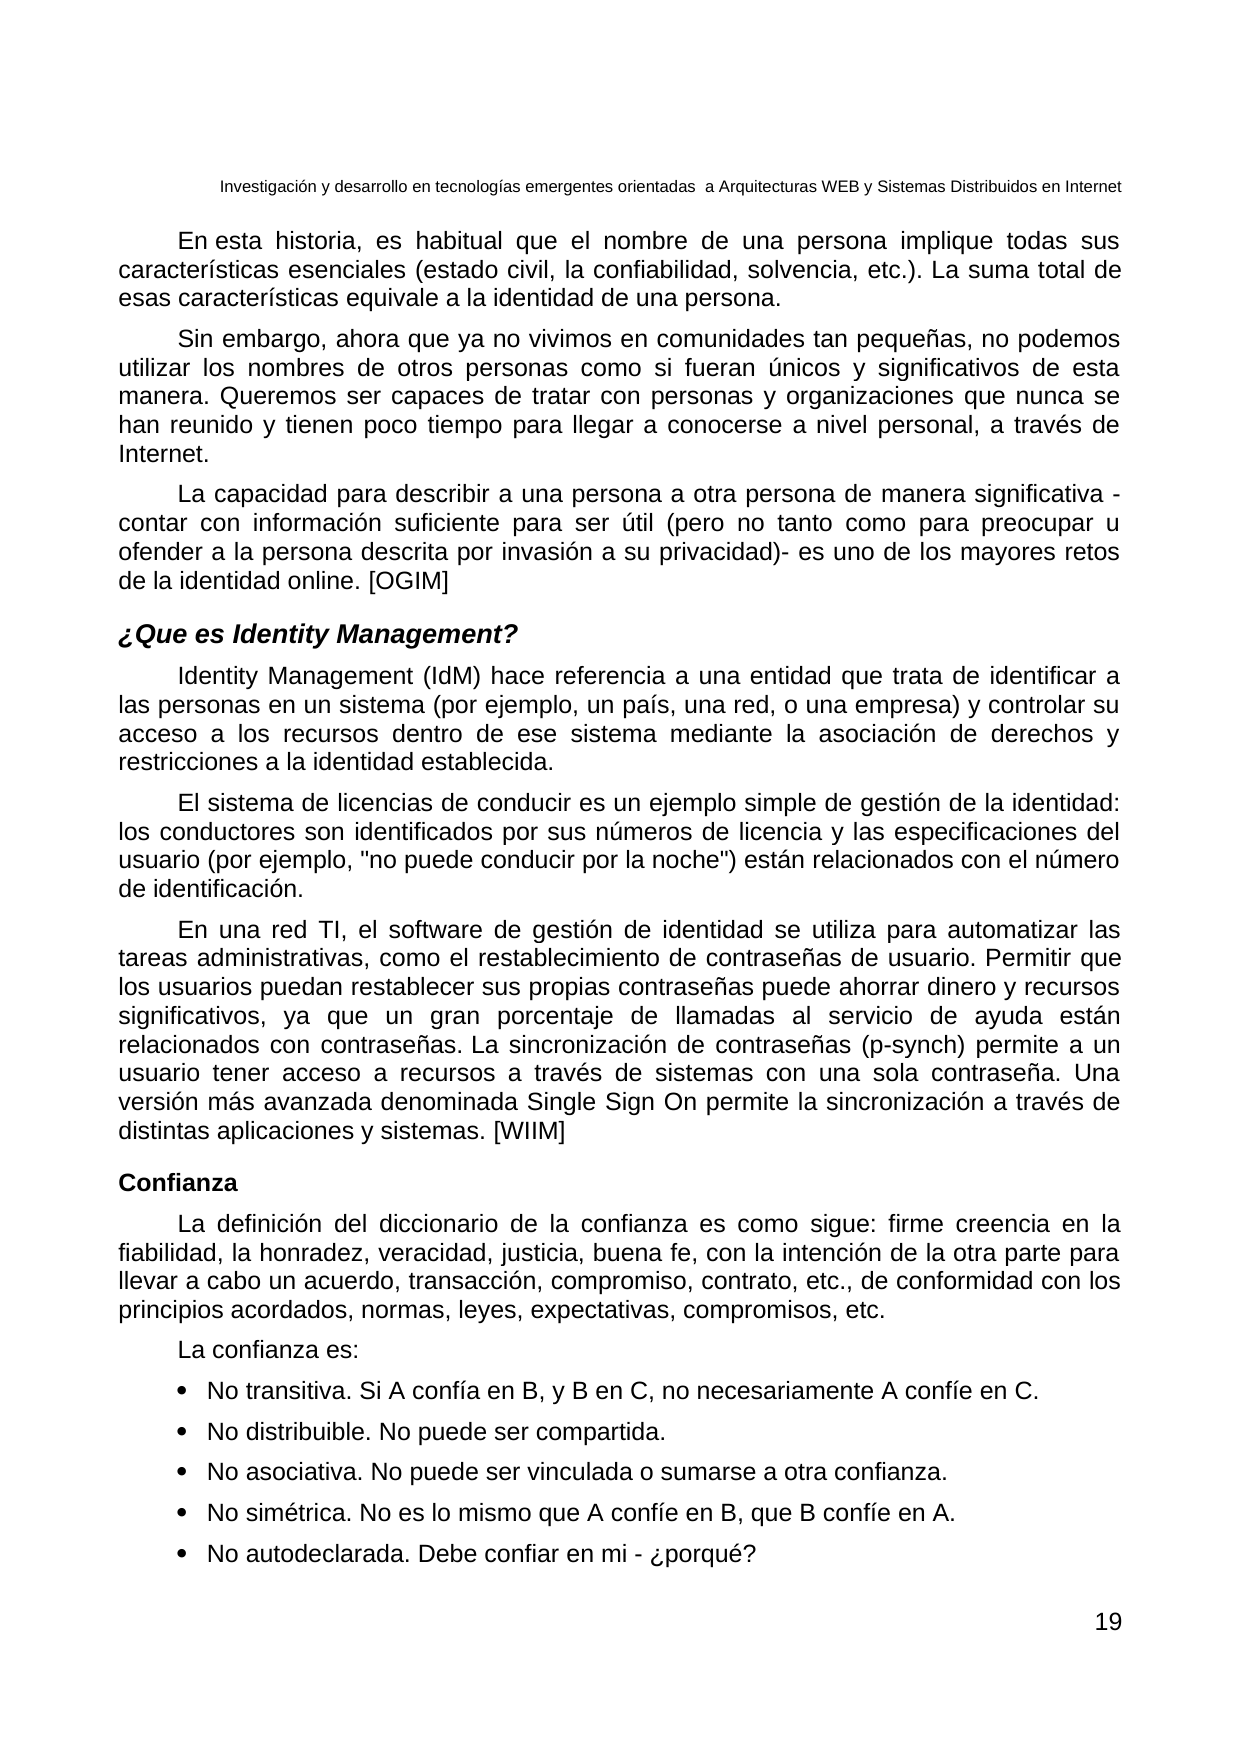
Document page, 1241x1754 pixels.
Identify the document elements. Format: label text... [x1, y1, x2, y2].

text El sistema de licencias de conducir es un ejemplo simple de gestión de la identidad: los conductores son identificados por sus números de licencia y las especificaciones del usuario (por ejemplo, "no puede conducir por la noche") están relacionados con el número de identificación. [118, 788, 1122, 903]
text En una red TI, el software de gestión de identidad se utiliza para automatizar las tareas administrativas, como el restablecimiento de contraseñas de usuario. Permitir que los usuarios puedan restablecer sus propias contraseñas puede ahorrar dinero y recursos significativos, ya que un gran porcentaje de llamadas al servicio de ayuda están relacionados con contraseñas. La sincronización de contraseñas (p-synch) permite a un usuario tener acceso a recursos a través de sistemas con una sola contraseña. Una versión más avanzada denominada Single Sign On permite la sincronización a través de distintas aplicaciones y sistemas. [WIIM] [118, 914, 1122, 1144]
text Sin embargo, ahora que ya no vivimos en comunidades tan pequeñas, no podemos utilizar los nombres de otros personas como si fueran únicos y significativos de esta manera. Queremos ser capaces de tratar con personas y organizaciones que nunca se han reunido y tienen poco tiempo para llegar a conocerse a nivel personal, a través de Internet. [118, 324, 1122, 468]
subtitle Confianza [244, 1168, 1122, 1197]
list No transitiva. Si A confía en B, y B en C, no necesariamente A confíe en C. [177, 1376, 1122, 1405]
text [366, 1336, 1122, 1364]
text La capacidad para describir a una persona a otra persona de manera significativa -contar con información suficiente para ser útil (pero no tanto como para preocupar u ofender a la persona descrita por invasión a su privacidad)- es uno de los mayores retos de la identidad online. [OGIM] [118, 479, 1122, 594]
text La confianza es: [118, 1336, 359, 1364]
text La definición del diccionario de la confianza es como sigue: firme creencia en la fiabilidad, la honradez, veracidad, justicia, buena fe, con la intención de la otra parte para llevar a cabo un acuerdo, transacción, compromiso, contrato, etc., de conformidad con los principios acordados, normas, leyes, expectativas, compromisos, etc. [118, 1209, 1122, 1324]
text Identity Management (IdM) hace referencia a una entidad que trata de identificar a las personas en un sistema (por ejemplo, un país, una red, o una empresa) y controlar su acceso a los recursos dentro de ese sistema mediante la asociación de derechos y restricciones a la identidad establecida. [118, 661, 1122, 776]
text En esta historia, es habitual que el nombre de una persona implique todas sus características esenciales (estado civil, la confiabilidad, solvencia, etc.). La suma total de esas características equivale a la identidad de una persona. [118, 226, 1122, 312]
subtitle ¿Que es Identity Management? [528, 618, 1122, 649]
list No distribuible. No puede ser compartida. [177, 1417, 1122, 1446]
list No simétrica. No es lo mismo que A confíe en B, que B confíe en A. [177, 1498, 1122, 1527]
list No asociativa. No puede ser vinculada o sumarse a otra confianza. [177, 1457, 1122, 1486]
list No autodeclarada. Debe confiar en mi - ¿porqué? [177, 1538, 1122, 1567]
